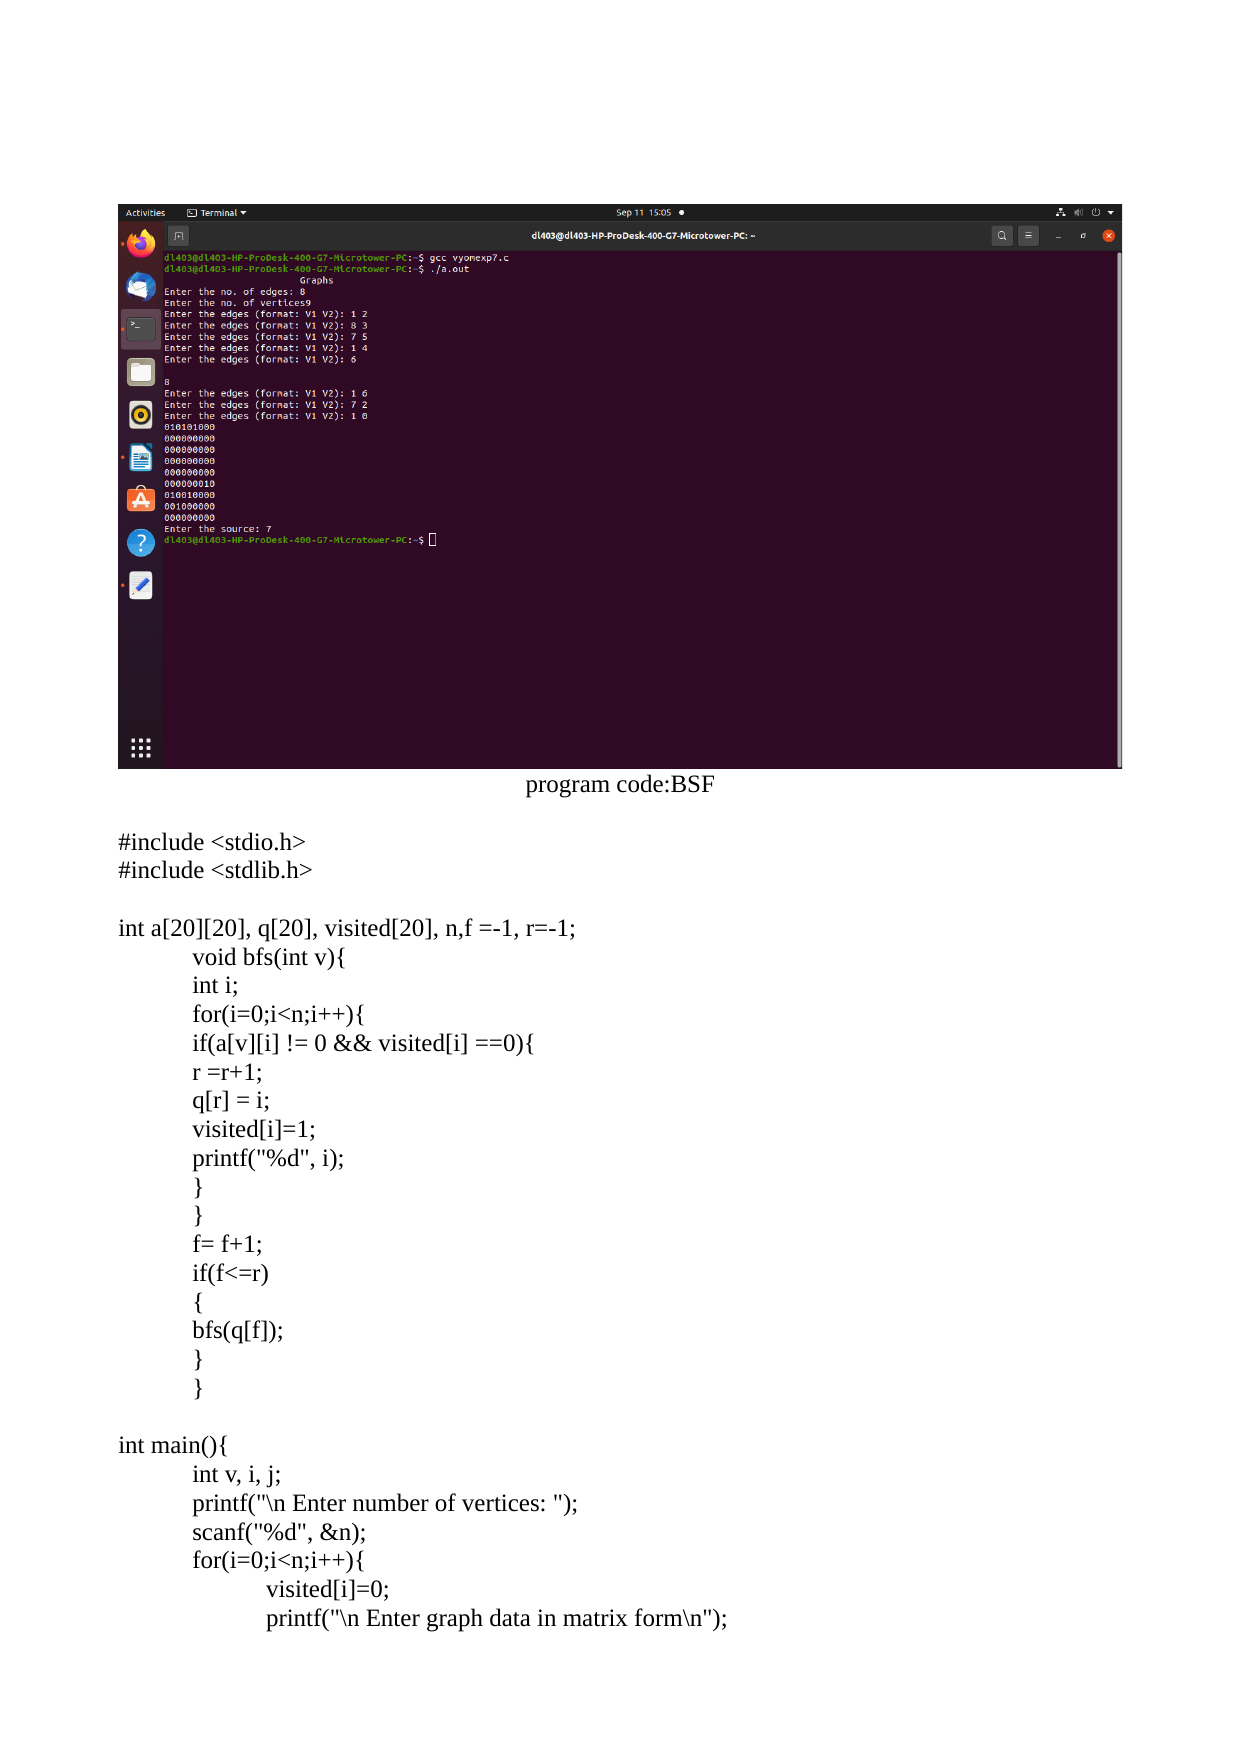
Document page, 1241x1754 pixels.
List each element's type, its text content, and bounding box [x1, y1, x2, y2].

text if(a[v][i] != 0 && visited[i] ==0){ [118, 1028, 1122, 1057]
text if(f<=r) [118, 1258, 1122, 1287]
text program code:BSF [118, 769, 1122, 798]
text printf("%d", i); [118, 1143, 1122, 1172]
text f= f+1; [118, 1229, 1122, 1258]
text int main(){ [118, 1430, 1122, 1459]
picture [118, 204, 1123, 769]
text } [118, 1344, 1122, 1373]
text q[r] = i; [118, 1085, 1122, 1114]
text scanf("%d", &n); [118, 1517, 1122, 1545]
text int a[20][20], q[20], visited[20], n,f =-1, r=-1; [118, 913, 1122, 942]
text #include <stdlib.h> [118, 855, 1122, 884]
text visited[i]=1; [118, 1114, 1122, 1143]
text #include <stdio.h> [118, 827, 1122, 855]
text for(i=0;i<n;i++){ [118, 1545, 1122, 1574]
text } [118, 1200, 1122, 1229]
text } [118, 1373, 1122, 1402]
text int v, i, j; [118, 1459, 1122, 1488]
text printf("\n Enter graph data in matrix form\n"); [118, 1603, 1122, 1632]
text bfs(q[f]); [118, 1315, 1122, 1344]
text printf("\n Enter number of vertices: "); [118, 1488, 1122, 1517]
text r =r+1; [118, 1057, 1122, 1085]
text visited[i]=0; [118, 1574, 1122, 1603]
text { [118, 1287, 1122, 1315]
text void bfs(int v){ [118, 942, 1122, 970]
text for(i=0;i<n;i++){ [118, 999, 1122, 1028]
text } [118, 1172, 1122, 1200]
text int i; [118, 970, 1122, 999]
